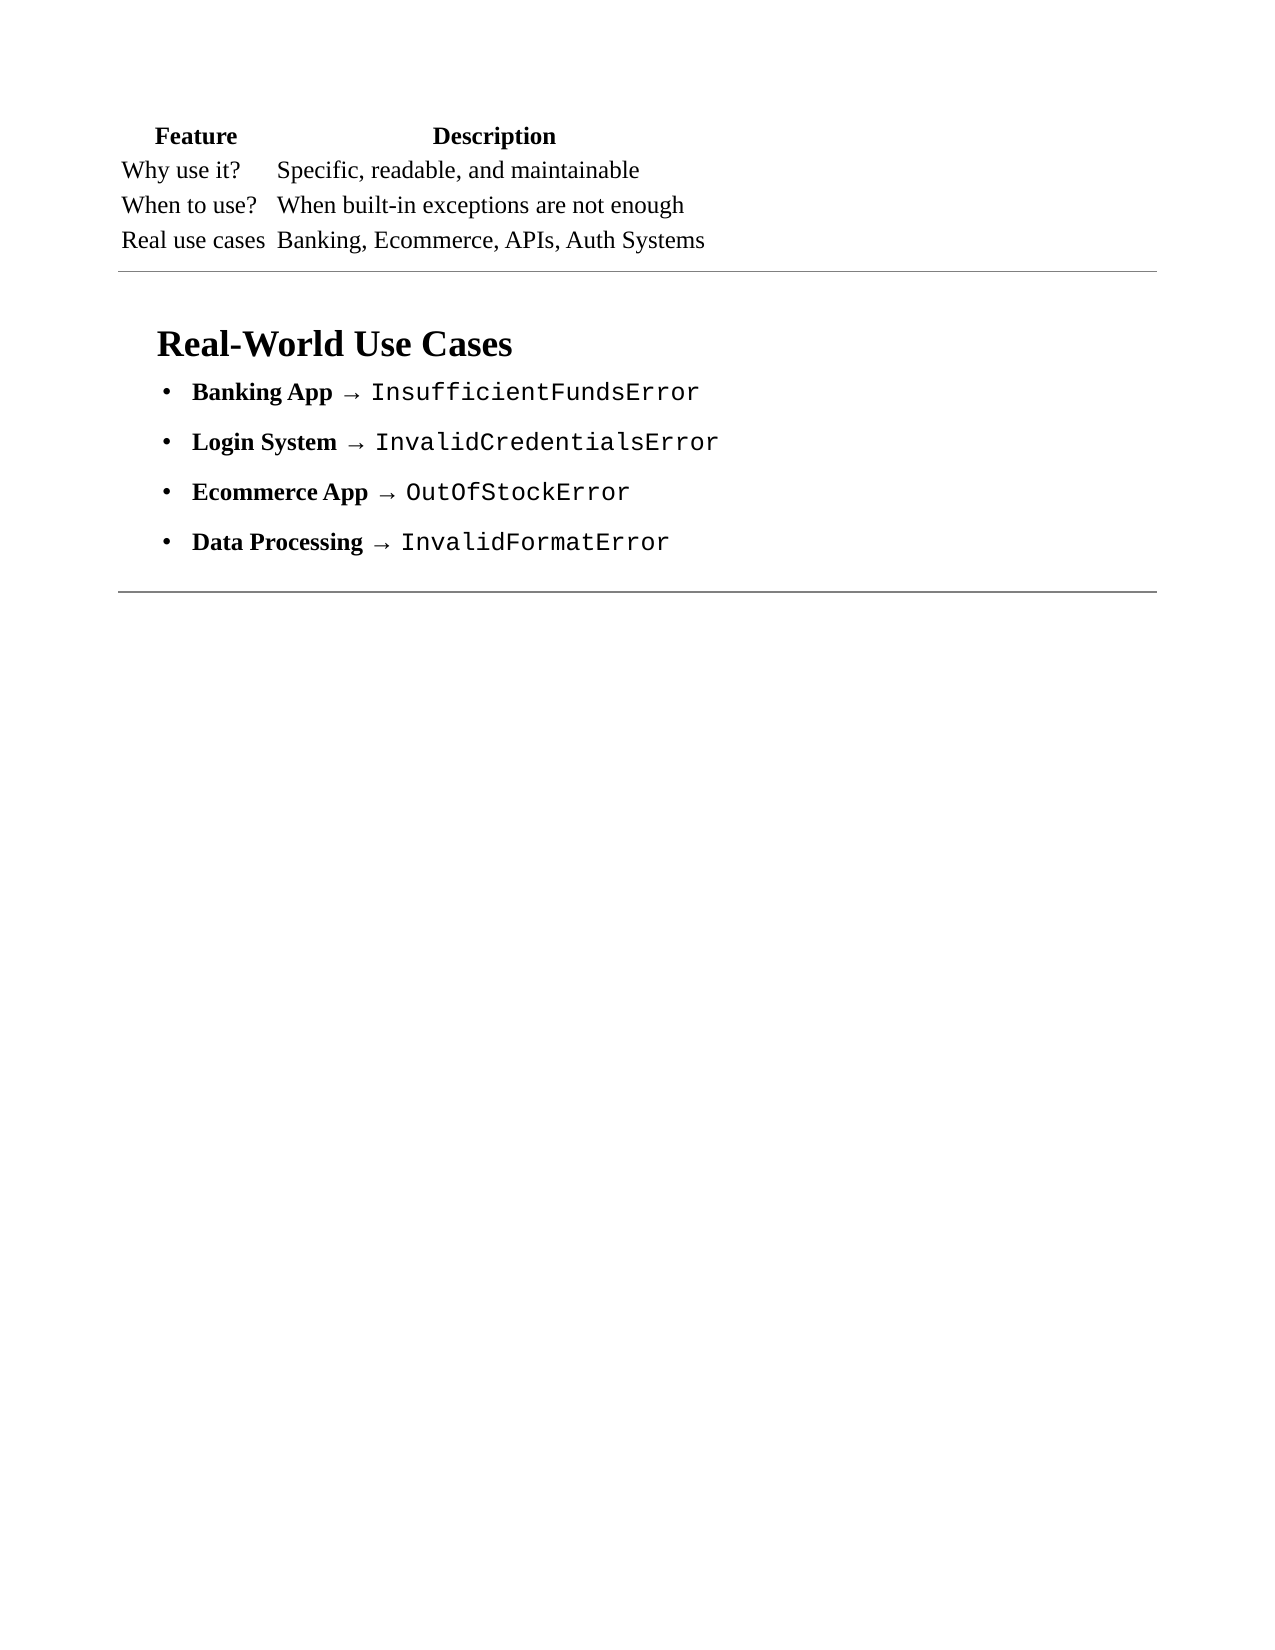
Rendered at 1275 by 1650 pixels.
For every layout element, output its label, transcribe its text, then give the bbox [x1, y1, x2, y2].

table_cell Banking, Ecommerce, APIs, Auth Systems [274, 222, 715, 256]
table_header Feature [118, 118, 274, 153]
list Banking App → InsufficientFundsError [162, 377, 1157, 408]
table_header Description [274, 118, 715, 153]
list Ecommerce App → OutOfStockError [162, 477, 1157, 508]
table_cell When to use? [118, 187, 274, 222]
table_cell Real use cases [118, 222, 274, 256]
table_cell Specific, readable, and maintainable [274, 153, 715, 187]
table_cell Why use it? [118, 153, 274, 187]
table_cell When built-in exceptions are not enough [274, 187, 715, 222]
list Login System → InvalidCredentialsError [162, 427, 1157, 458]
subtitle ✅ Real-World Use Cases [118, 322, 1157, 365]
list Data Processing → InvalidFormatError [162, 527, 1157, 558]
